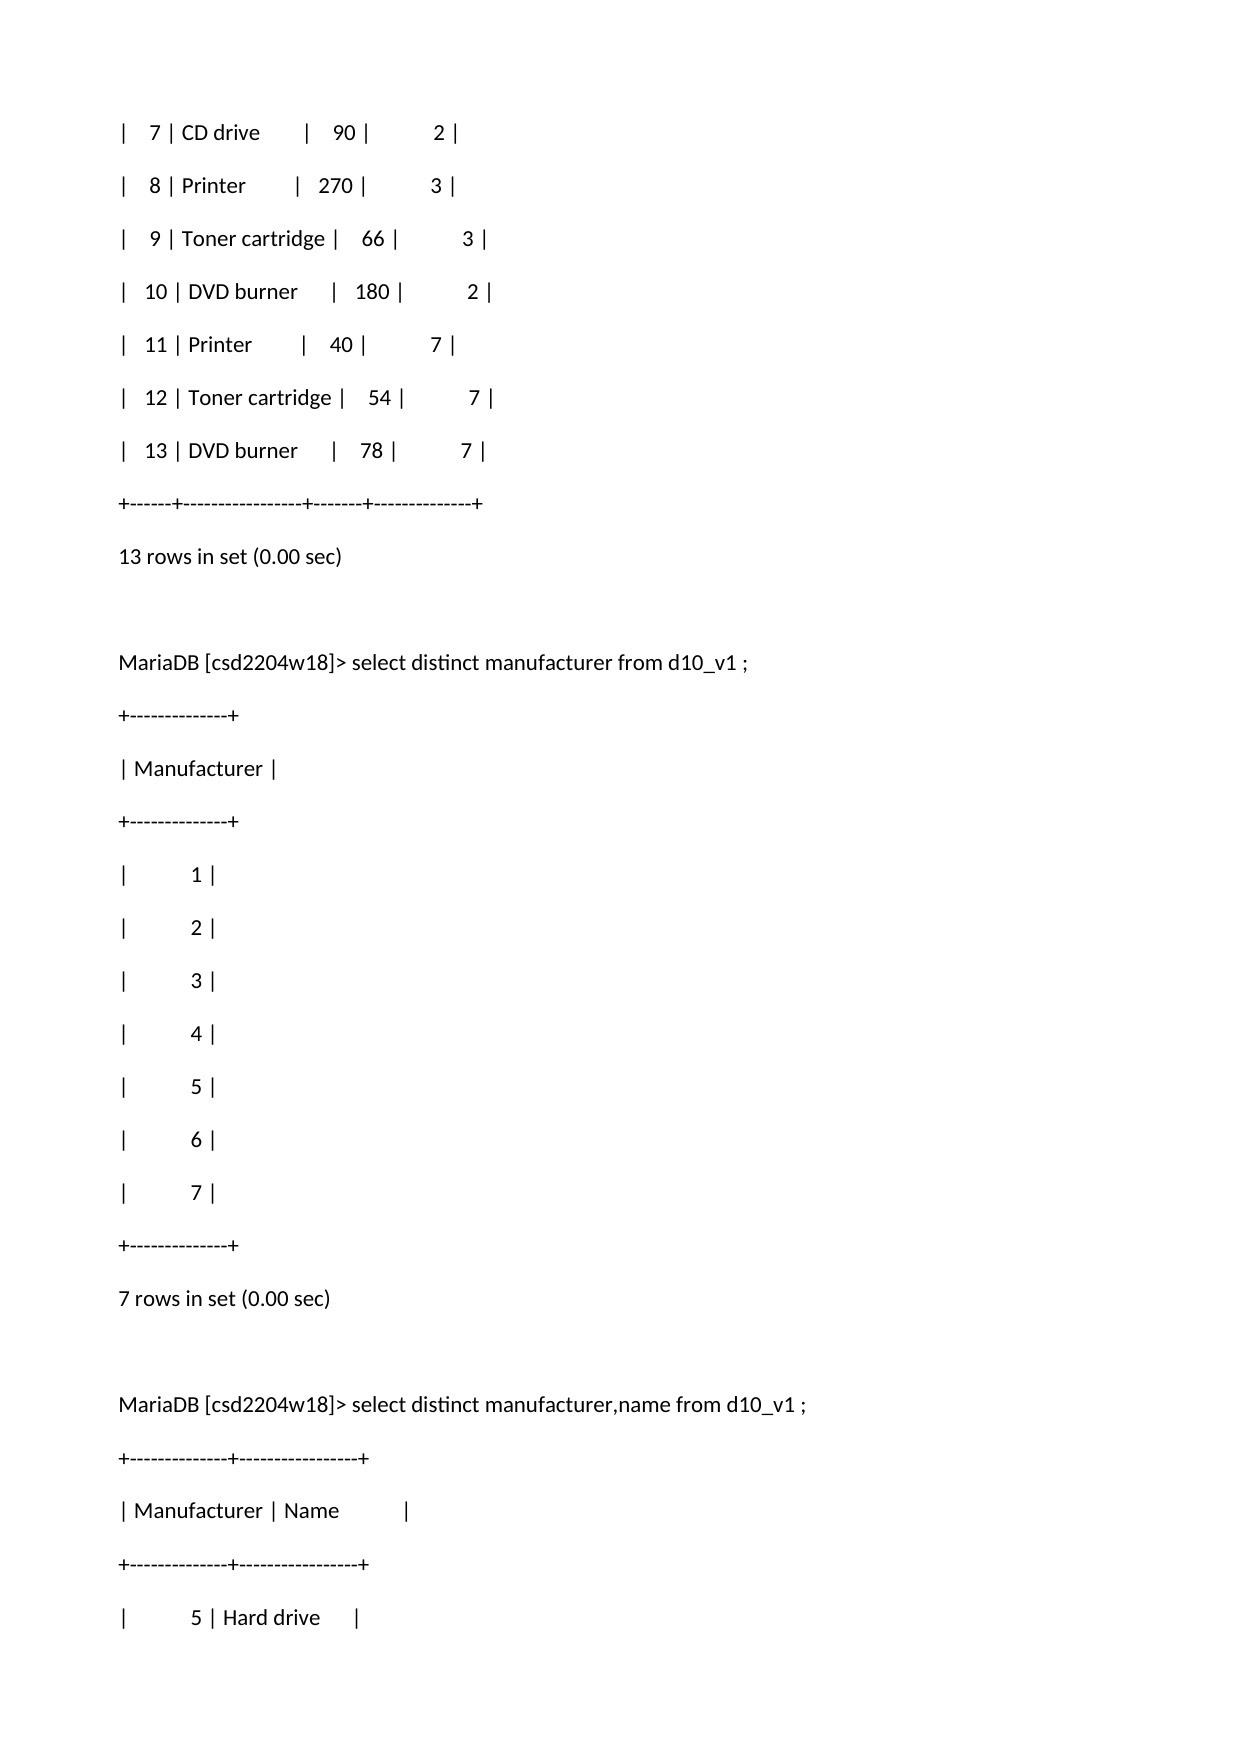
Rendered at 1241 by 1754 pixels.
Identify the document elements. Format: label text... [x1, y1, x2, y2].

text +--------------+-----------------+ [118, 1444, 1122, 1472]
text | 7 | CD drive | 90 | 2 | [118, 118, 1122, 146]
text MariaDB [csd2204w18]> select distinct manufacturer,name from d10_v1 ; [118, 1391, 1122, 1419]
text | 11 | Printer | 40 | 7 | [118, 330, 1122, 358]
text +--------------+ [118, 807, 1122, 835]
text | Manufacturer | [118, 754, 1122, 782]
text +--------------+-----------------+ [118, 1550, 1122, 1578]
text | 7 | [118, 1178, 1122, 1207]
text 13 rows in set (0.00 sec) [118, 542, 1122, 570]
text | 10 | DVD burner | 180 | 2 | [118, 277, 1122, 305]
text +--------------+ [118, 701, 1122, 729]
text | 8 | Printer | 270 | 3 | [118, 171, 1122, 199]
text | 12 | Toner cartridge | 54 | 7 | [118, 383, 1122, 411]
text | 1 | [118, 860, 1122, 888]
text +------+-----------------+-------+--------------+ [118, 489, 1122, 517]
text | 9 | Toner cartridge | 66 | 3 | [118, 224, 1122, 252]
text | 2 | [118, 913, 1122, 941]
text | 4 | [118, 1019, 1122, 1047]
text | 3 | [118, 966, 1122, 994]
text MariaDB [csd2204w18]> select distinct manufacturer from d10_v1 ; [118, 648, 1122, 676]
text +--------------+ [118, 1232, 1122, 1259]
text | Manufacturer | Name | [118, 1497, 1122, 1525]
text | 5 | Hard drive | [118, 1603, 1122, 1631]
text | 5 | [118, 1072, 1122, 1101]
text | 13 | DVD burner | 78 | 7 | [118, 436, 1122, 464]
text 7 rows in set (0.00 sec) [118, 1284, 1122, 1313]
text | 6 | [118, 1126, 1122, 1153]
